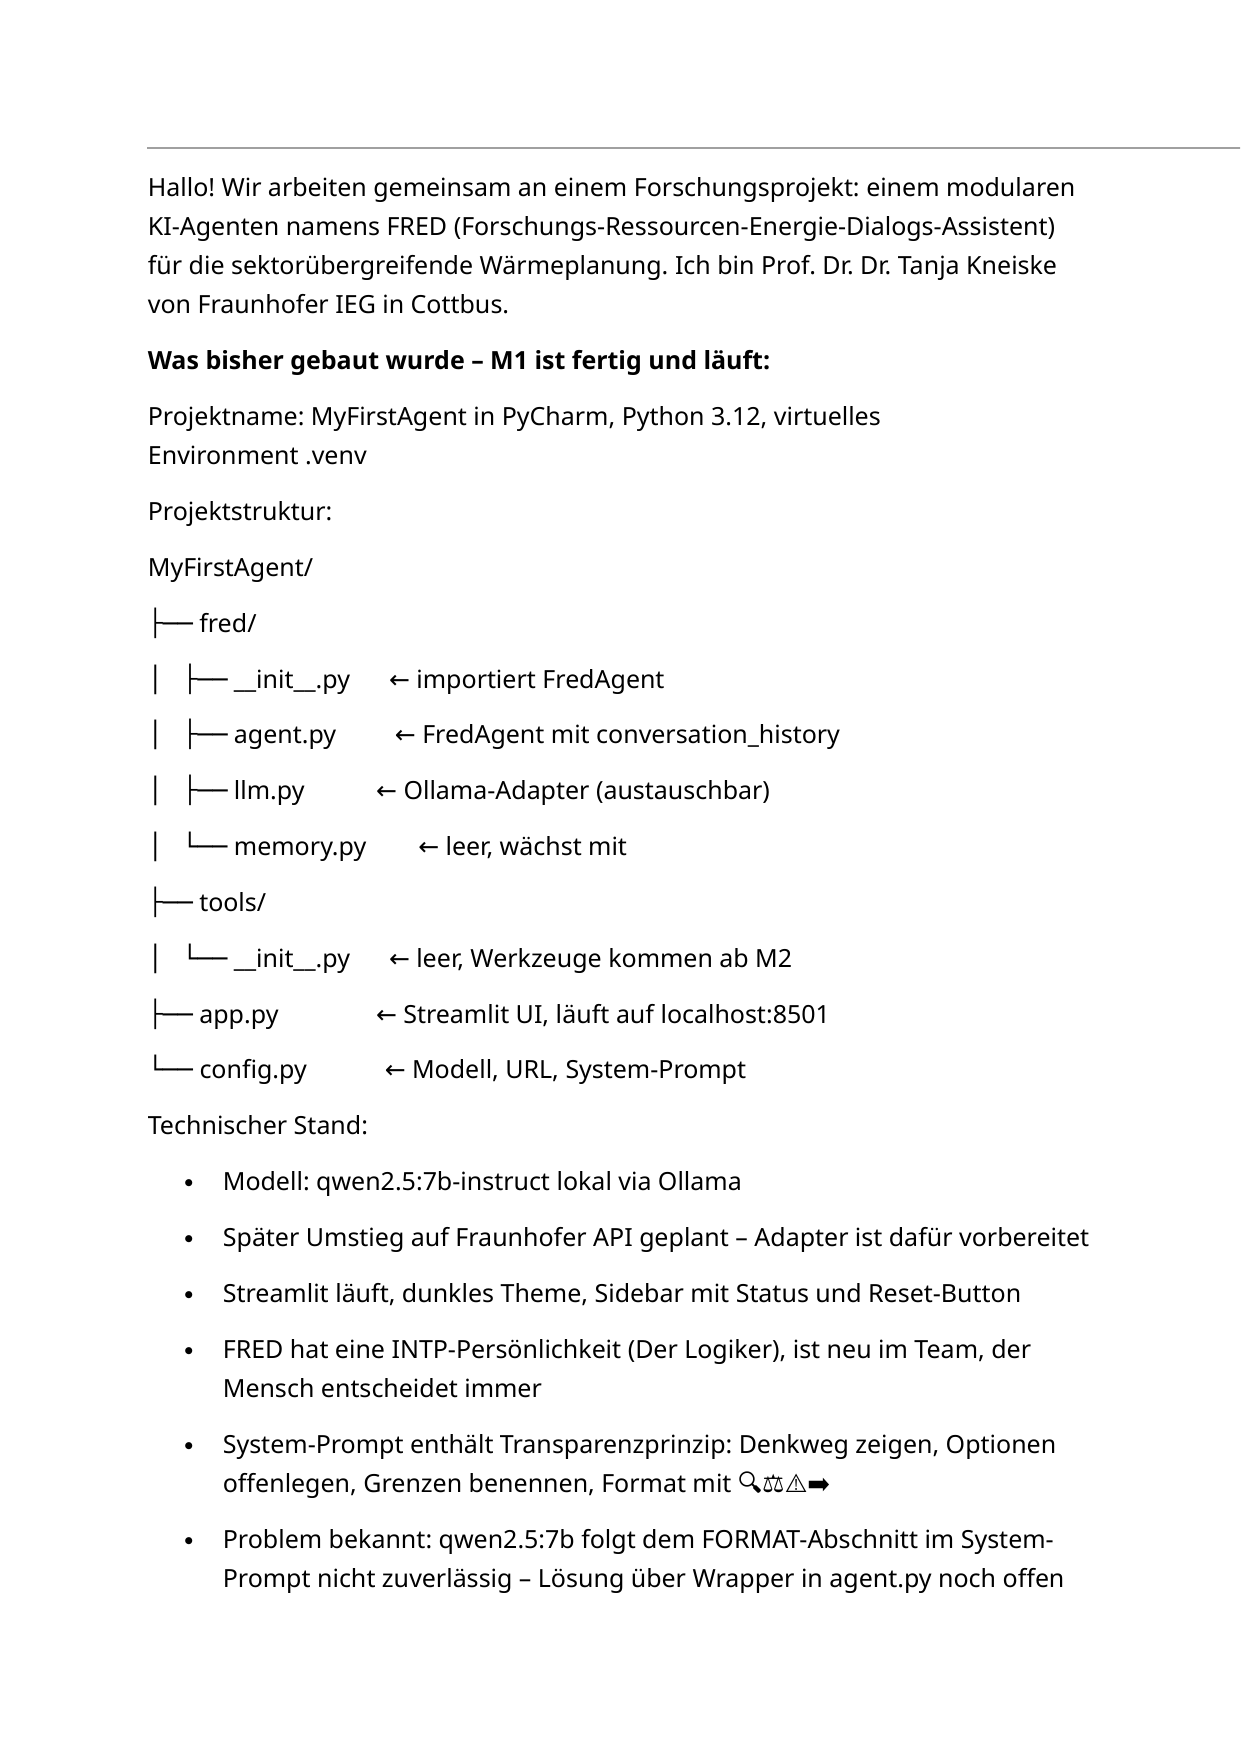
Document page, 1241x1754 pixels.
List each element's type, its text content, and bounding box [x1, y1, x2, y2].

text └── config.py ← Modell, URL, System-Prompt [148, 1052, 1093, 1086]
text ├── app.py ← Streamlit UI, läuft auf localhost:8501 [148, 996, 1093, 1030]
text ├── tools/ [148, 885, 1093, 919]
text MyFirstAgent/ [148, 550, 1093, 584]
list Modell: qwen2.5:7b-instruct lokal via Ollama [185, 1164, 1093, 1198]
list Streamlit läuft, dunkles Theme, Sidebar mit Status und Reset-Button [185, 1276, 1093, 1309]
text │ ├── agent.py ← FredAgent mit conversation_history [148, 717, 1093, 751]
text │ ├── llm.py ← Ollama-Adapter (austauschbar) [148, 773, 1093, 807]
text Was bisher gebaut wurde – M1 ist fertig und läuft: [148, 343, 1093, 377]
text │ ├── __init__.py ← importiert FredAgent [148, 661, 1093, 695]
list Problem bekannt: qwen2.5:7b folgt dem FORMAT-Abschnitt im System-Prompt nicht zuverlässig – Lösung über Wrapper in agent.py noch offen [185, 1521, 1093, 1594]
list Später Umstieg auf Fraunhofer API geplant – Adapter ist dafür vorbereitet [185, 1220, 1093, 1254]
text │ └── memory.py ← leer, wächst mit [148, 829, 1093, 863]
text ├── fred/ [148, 606, 1093, 639]
list FRED hat eine INTP-Persönlichkeit (Der Logiker), ist neu im Team, der Mensch entscheidet immer [185, 1331, 1093, 1404]
text │ └── __init__.py ← leer, Werkzeuge kommen ab M2 [148, 941, 1093, 974]
text Hallo! Wir arbeiten gemeinsam an einem Forschungsprojekt: einem modularen KI-Agenten namens FRED (Forschungs-Ressourcen-Energie-Dialogs-Assistent) für die sektorübergreifende Wärmeplanung. Ich bin Prof. Dr. Dr. Tanja Kneiske von Fraunhofer IEG in Cottbus. [148, 170, 1093, 321]
text Projektstruktur: [148, 494, 1093, 528]
text Projektname: MyFirstAgent in PyCharm, Python 3.12, virtuelles Environment .venv [148, 399, 1093, 472]
text Technischer Stand: [148, 1108, 1093, 1142]
list System-Prompt enthält Transparenzprinzip: Denkweg zeigen, Optionen offenlegen, Grenzen benennen, Format mit 🔍💡⚖️⚠️➡️ [185, 1426, 1093, 1499]
